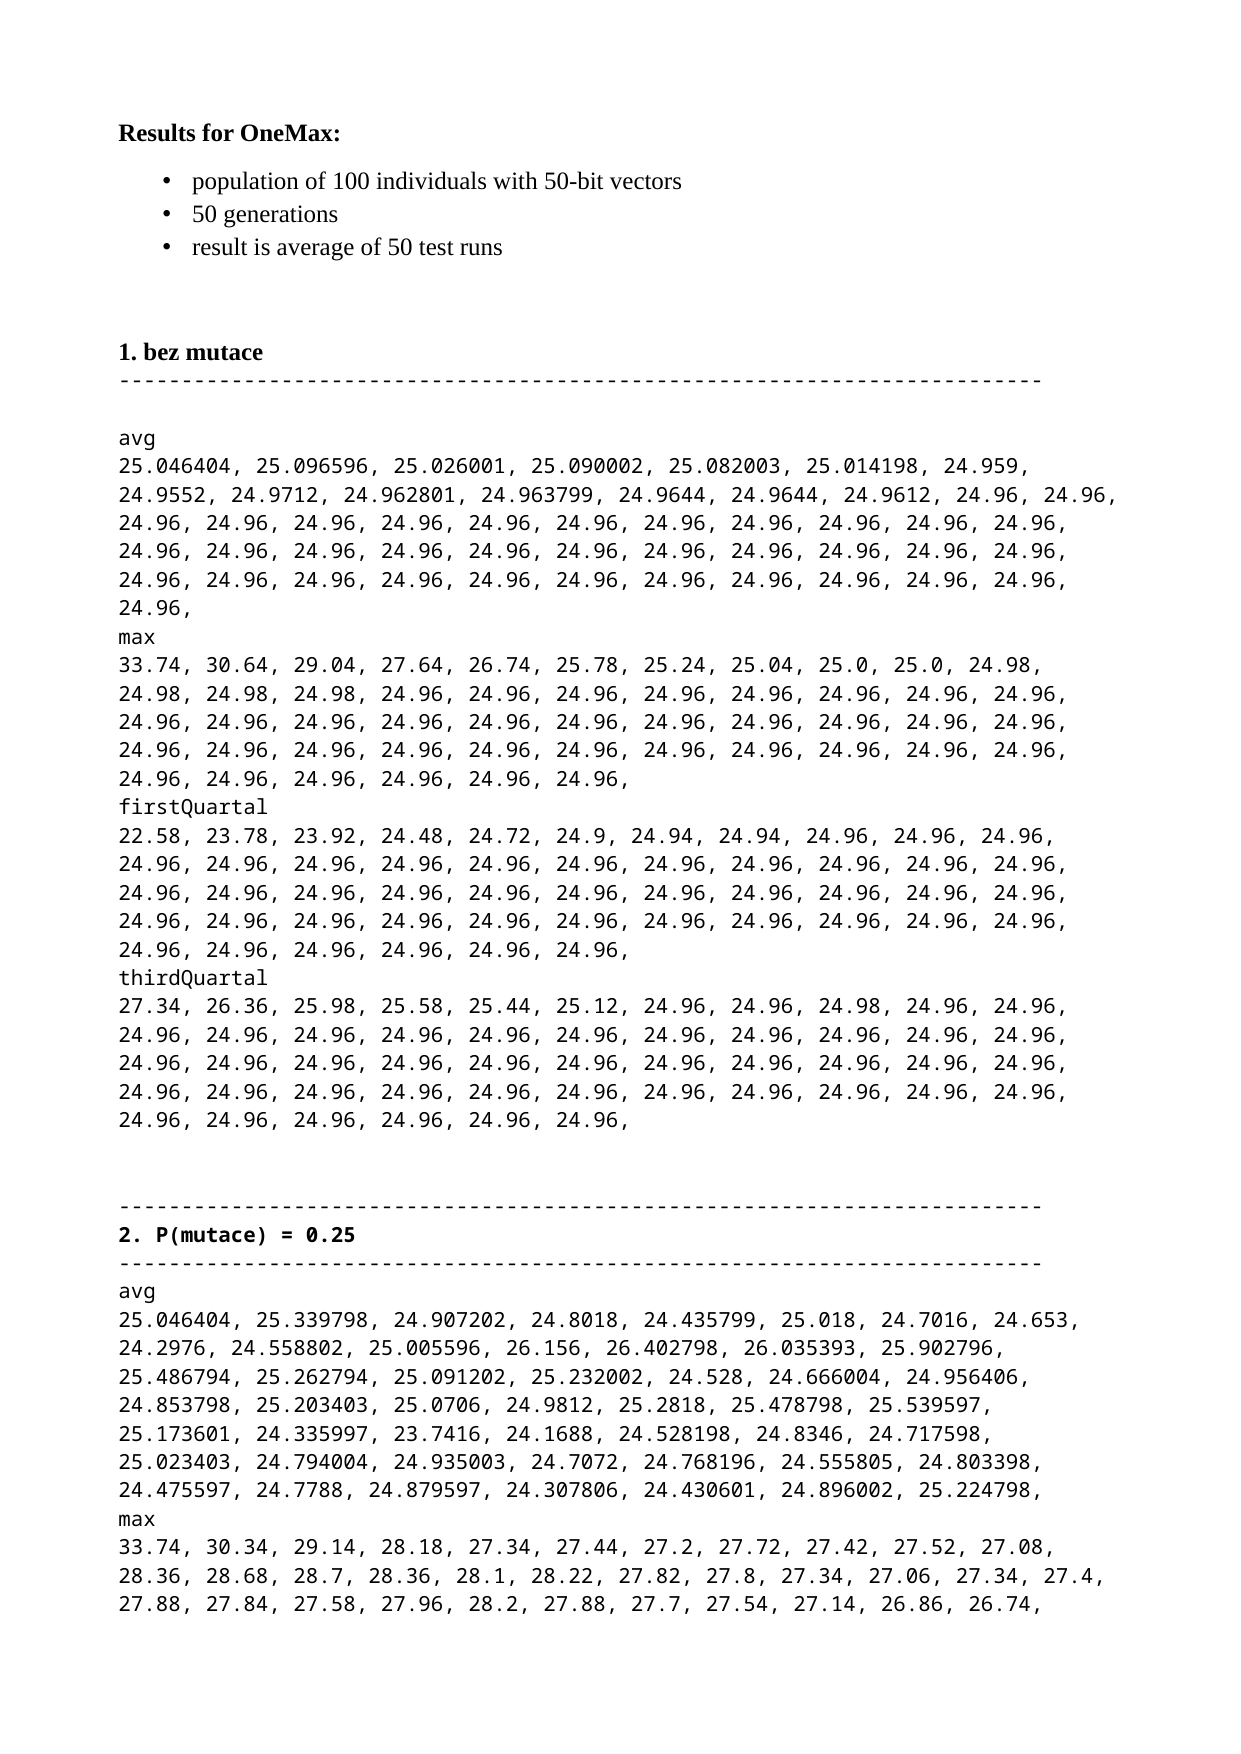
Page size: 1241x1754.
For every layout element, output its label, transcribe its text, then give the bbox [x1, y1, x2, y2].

text max [118, 622, 1122, 650]
text max [118, 1504, 1122, 1532]
list result is average of 50 test runs [162, 232, 1122, 261]
text 22.58, 23.78, 23.92, 24.48, 24.72, 24.9, 24.94, 24.94, 24.96, 24.96, 24.96, 24.96, 24.96, 24.96, 24.96, 24.96, 24.96, 24.96, 24.96, 24.96, 24.96, 24.96, 24.96, 24.96, 24.96, 24.96, 24.96, 24.96, 24.96, 24.96, 24.96, 24.96, 24.96, 24.96, 24.96, 24.96, 24.96, 24.96, 24.96, 24.96, 24.96, 24.96, 24.96, 24.96, 24.96, 24.96, 24.96, 24.96, 24.96, 24.96, [118, 821, 1122, 963]
text -------------------------------------------------------------------------- [118, 366, 1122, 394]
text 33.74, 30.34, 29.14, 28.18, 27.34, 27.44, 27.2, 27.72, 27.42, 27.52, 27.08, 28.36, 28.68, 28.7, 28.36, 28.1, 28.22, 27.82, 27.8, 27.34, 27.06, 27.34, 27.4, 27.88, 27.84, 27.58, 27.96, 28.2, 27.88, 27.7, 27.54, 27.14, 26.86, 26.74, [118, 1532, 1122, 1618]
text -------------------------------------------------------------------------- [118, 1191, 1122, 1220]
text firstQuartal [118, 792, 1122, 821]
text avg [118, 423, 1122, 451]
text thirdQuartal [118, 963, 1122, 992]
text -------------------------------------------------------------------------- [118, 1248, 1122, 1277]
list population of 100 individuals with 50-bit vectors [162, 166, 1122, 194]
text 33.74, 30.64, 29.04, 27.64, 26.74, 25.78, 25.24, 25.04, 25.0, 25.0, 24.98, 24.98, 24.98, 24.98, 24.96, 24.96, 24.96, 24.96, 24.96, 24.96, 24.96, 24.96, 24.96, 24.96, 24.96, 24.96, 24.96, 24.96, 24.96, 24.96, 24.96, 24.96, 24.96, 24.96, 24.96, 24.96, 24.96, 24.96, 24.96, 24.96, 24.96, 24.96, 24.96, 24.96, 24.96, 24.96, 24.96, 24.96, 24.96, 24.96, [118, 650, 1122, 792]
text 2. P(mutace) = 0.25 [118, 1220, 1122, 1248]
text avg [118, 1277, 1122, 1305]
text 1. bez mutace [118, 337, 1122, 366]
text 25.046404, 25.096596, 25.026001, 25.090002, 25.082003, 25.014198, 24.959, 24.9552, 24.9712, 24.962801, 24.963799, 24.9644, 24.9644, 24.9612, 24.96, 24.96, 24.96, 24.96, 24.96, 24.96, 24.96, 24.96, 24.96, 24.96, 24.96, 24.96, 24.96, 24.96, 24.96, 24.96, 24.96, 24.96, 24.96, 24.96, 24.96, 24.96, 24.96, 24.96, 24.96, 24.96, 24.96, 24.96, 24.96, 24.96, 24.96, 24.96, 24.96, 24.96, 24.96, 24.96, [118, 451, 1122, 622]
text Results for OneMax: [118, 118, 1122, 147]
list 50 generations [162, 199, 1122, 227]
text 25.046404, 25.339798, 24.907202, 24.8018, 24.435799, 25.018, 24.7016, 24.653, 24.2976, 24.558802, 25.005596, 26.156, 26.402798, 26.035393, 25.902796, 25.486794, 25.262794, 25.091202, 25.232002, 24.528, 24.666004, 24.956406, 24.853798, 25.203403, 25.0706, 24.9812, 25.2818, 25.478798, 25.539597, 25.173601, 24.335997, 23.7416, 24.1688, 24.528198, 24.8346, 24.717598, 25.023403, 24.794004, 24.935003, 24.7072, 24.768196, 24.555805, 24.803398, 24.475597, 24.7788, 24.879597, 24.307806, 24.430601, 24.896002, 25.224798, [118, 1305, 1122, 1504]
text 27.34, 26.36, 25.98, 25.58, 25.44, 25.12, 24.96, 24.96, 24.98, 24.96, 24.96, 24.96, 24.96, 24.96, 24.96, 24.96, 24.96, 24.96, 24.96, 24.96, 24.96, 24.96, 24.96, 24.96, 24.96, 24.96, 24.96, 24.96, 24.96, 24.96, 24.96, 24.96, 24.96, 24.96, 24.96, 24.96, 24.96, 24.96, 24.96, 24.96, 24.96, 24.96, 24.96, 24.96, 24.96, 24.96, 24.96, 24.96, 24.96, 24.96, [118, 992, 1122, 1134]
